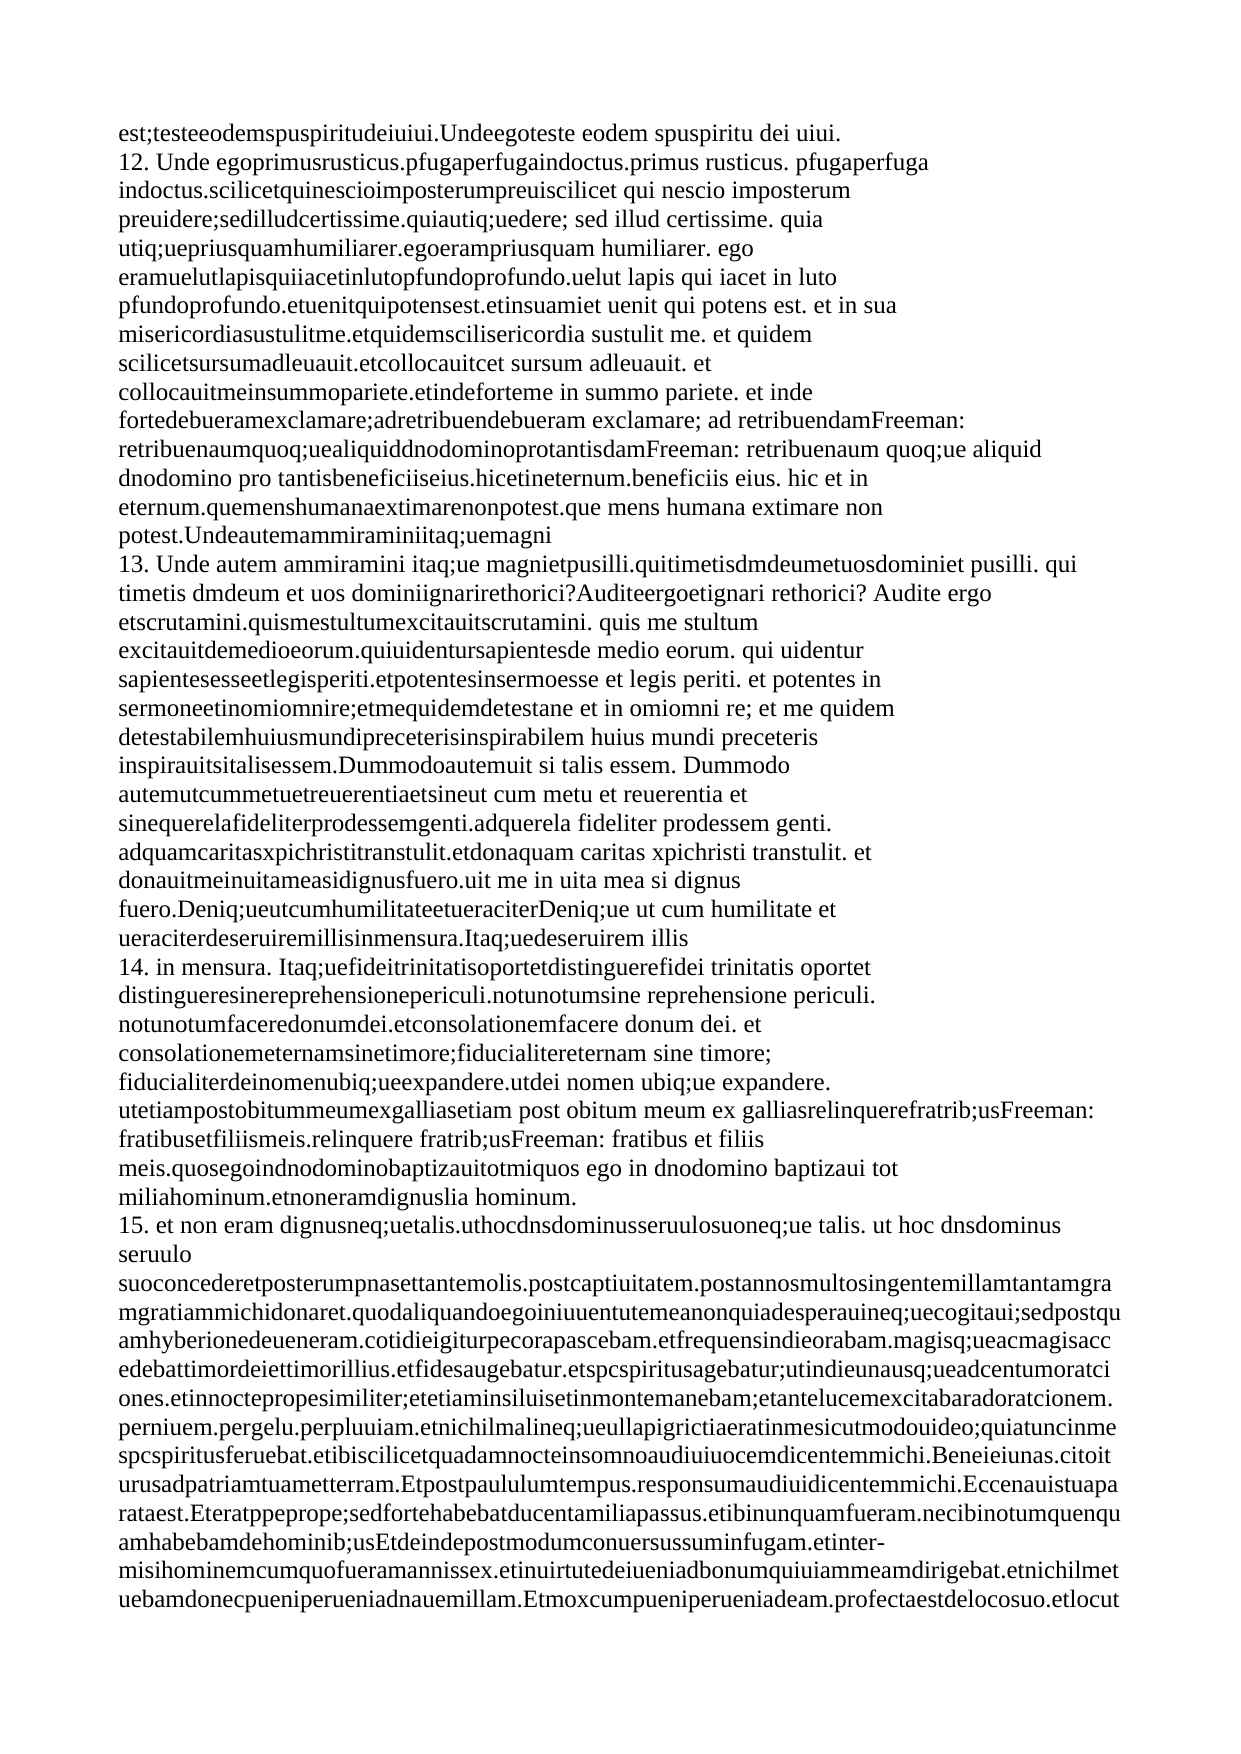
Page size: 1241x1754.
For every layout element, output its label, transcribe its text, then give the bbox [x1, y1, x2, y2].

text 15. et non eram dignusneq;uetalis.uthocdnsdominusseruulosuoneq;ue talis. ut hoc dnsdominus seruulo suoconcederetposterumpnasettantemolis.postcaptiuitatem.postannosmultosingentemillamtantamgramgratiammichidonaret.quodaliquandoegoiniuuentutemeanonquiadesperauineq;uecogitaui;sedpostquamhyberionedeueneram.cotidieigiturpecorapascebam.etfrequensindieorabam.magisq;ueacmagisaccedebattimordeiettimorillius.etfidesaugebatur.etspcspiritusagebatur;utindieunausq;ueadcentumoratciones.etinnoctepropesimiliter;etetiaminsiluisetinmontemanebam;etantelucemexcitabaradoratcionem.perniuem.pergelu.perpluuiam.etnichilmalineq;ueullapigrictiaeratinmesicutmodouideo;quiatuncinmespcspiritusferuebat.etibiscilicetquadamnocteinsomnoaudiuiuocemdicentemmichi.Beneieiunas.citoiturusadpatriamtuametterram.Etpostpaululumtempus.responsumaudiuidicentemmichi.Eccenauistuaparataest.Eteratppeprope;sedfortehabebatducentamiliapassus.etibinunquamfueram.necibinotumquenquamhabebamdehominib;usEtdeindepostmodumconuersussuminfugam.etinter-misihominemcumquofueramannissex.etinuirtutedeiueniadbonumquiuiammeamdirigebat.etnichilmetuebamdonecpueniperueniadnauemillam.Etmoxcumpueniperueniadeam.profectaestdelocosuo.etlocut [118, 1211, 1122, 1613]
text 14. in mensura. Itaq;uefideitrinitatisoportetdistinguerefidei trinitatis oportet distingueresinereprehensionepericuli.notunotumsine reprehensione periculi. notunotumfaceredonumdei.etconsolationemfacere donum dei. et consolationemeternamsinetimore;fiducialitereternam sine timore; fiducialiterdeinomenubiq;ueexpandere.utdei nomen ubiq;ue expandere. utetiampostobitummeumexgalliasetiam post obitum meum ex galliasrelinquerefratrib;usFreeman: fratibusetfiliismeis.relinquere fratrib;usFreeman: fratibus et filiis meis.quosegoindnodominobaptizauitotmiquos ego in dnodomino baptizaui tot miliahominum.etnoneramdignuslia hominum. [118, 952, 1122, 1211]
text est;testeeodemspuspiritudeiuiui.Undeegoteste eodem spuspiritu dei uiui. [118, 118, 1122, 147]
text 13. Unde autem ammiramini itaq;ue magnietpusilli.quitimetisdmdeumetuosdominiet pusilli. qui timetis dmdeum et uos dominiignarirethorici?Auditeergoetignari rethorici? Audite ergo etscrutamini.quismestultumexcitauitscrutamini. quis me stultum excitauitdemedioeorum.quiuidentursapientesde medio eorum. qui uidentur sapientesesseetlegisperiti.etpotentesinsermoesse et legis periti. et potentes in sermoneetinomiomnire;etmequidemdetestane et in omiomni re; et me quidem detestabilemhuiusmundipreceterisinspirabilem huius mundi preceteris inspirauitsitalisessem.Dummodoautemuit si talis essem. Dummodo autemutcummetuetreuerentiaetsineut cum metu et reuerentia et sinequerelafideliterprodessemgenti.adquerela fideliter prodessem genti. adquamcaritasxpichristitranstulit.etdonaquam caritas xpichristi transtulit. et donauitmeinuitameasidignusfuero.uit me in uita mea si dignus fuero.Deniq;ueutcumhumilitateetueraciterDeniq;ue ut cum humilitate et ueraciterdeseruiremillisinmensura.Itaq;uedeseruirem illis [118, 549, 1122, 952]
text 12. Unde egoprimusrusticus.pfugaperfugaindoctus.primus rusticus. pfugaperfuga indoctus.scilicetquinescioimposterumpreuiscilicet qui nescio imposterum preuidere;sedilludcertissime.quiautiq;uedere; sed illud certissime. quia utiq;uepriusquamhumiliarer.egoerampriusquam humiliarer. ego eramuelutlapisquiiacetinlutopfundoprofundo.uelut lapis qui iacet in luto pfundoprofundo.etuenitquipotensest.etinsuamiet uenit qui potens est. et in sua misericordiasustulitme.etquidemscilisericordia sustulit me. et quidem scilicetsursumadleuauit.etcollocauitcet sursum adleuauit. et collocauitmeinsummopariete.etindeforteme in summo pariete. et inde fortedebueramexclamare;adretribuendebueram exclamare; ad retribuendamFreeman: retribuenaumquoq;uealiquiddnodominoprotantisdamFreeman: retribuenaum quoq;ue aliquid dnodomino pro tantisbeneficiiseius.hicetineternum.beneficiis eius. hic et in eternum.quemenshumanaextimarenonpotest.que mens humana extimare non potest.Undeautemammiraminiitaq;uemagni [118, 147, 1122, 549]
